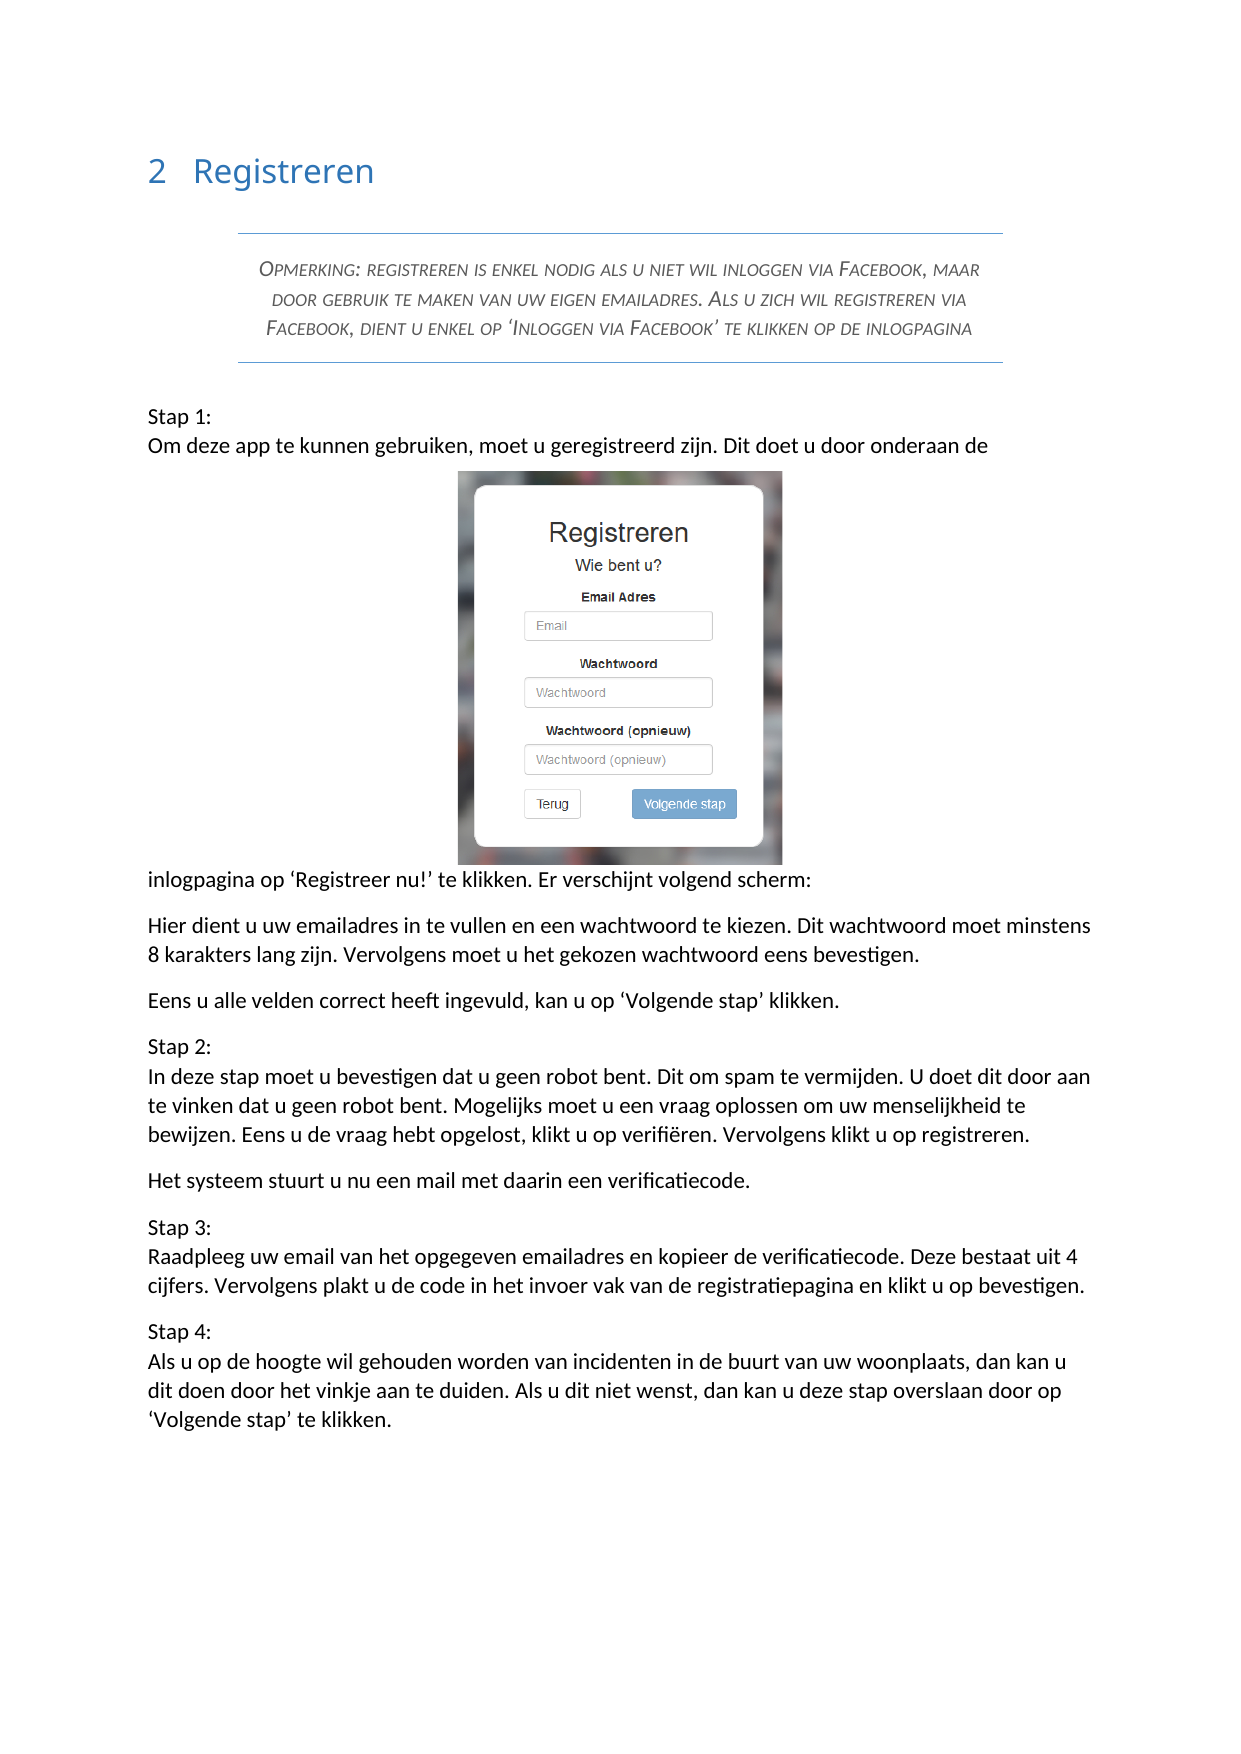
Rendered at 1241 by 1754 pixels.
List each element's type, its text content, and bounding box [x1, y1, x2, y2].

text Opmerking: registreren is enkel nodig als u niet wil inloggen via Facebook, maar door gebruik te maken van uw eigen emailadres. Als u zich wil registreren via Facebook, dient u enkel op ‘Inloggen via Facebook’ te klikken op de inlogpagina [238, 234, 1003, 362]
text Stap 3: Raadpleeg uw email van het opgegeven emailadres en kopieer de verificatiecode. Deze bestaat uit 4 cijfers. Vervolgens plakt u de code in het invoer vak van de registratiepagina en klikt u op bevestigen. [148, 1213, 1093, 1299]
text Stap 4: Als u op de hoogte wil gehouden worden van incidenten in de buurt van uw woonplaats, dan kan u dit doen door het vinkje aan te duiden. Als u dit niet wenst, dan kan u deze stap overslaan door op ‘Volgende stap’ te klikken. [148, 1317, 1093, 1433]
text Eens u alle velden correct heeft ingevuld, kan u op ‘Volgende stap’ klikken. [148, 986, 1093, 1014]
text Het systeem stuurt u nu een mail met daarin een verificatiecode. [148, 1167, 1093, 1194]
text Stap 2: In deze stap moet u bevestigen dat u geen robot bent. Dit om spam te vermijden. U doet dit door aan te vinken dat u geen robot bent. Mogelijks moet u een vraag oplossen om uw menselijkheid te bewijzen. Eens u de vraag hebt opgelost, klikt u op verifiëren. Vervolgens klikt u op registreren. [148, 1032, 1093, 1148]
subtitle Registreren [148, 148, 1093, 193]
text Stap 1: Om deze app te kunnen gebruiken, moet u geregistreerd zijn. Dit doet u door onderaan de inlogpagina op ‘Registreer nu!’ te klikken. Er verschijnt volgend scherm: [148, 402, 1093, 893]
text Hier dient u uw emailadres in te vullen en een wachtwoord te kiezen. Dit wachtwoord moet minstens 8 karakters lang zijn. Vervolgens moet u het gekozen wachtwoord eens bevestigen. [148, 911, 1093, 968]
